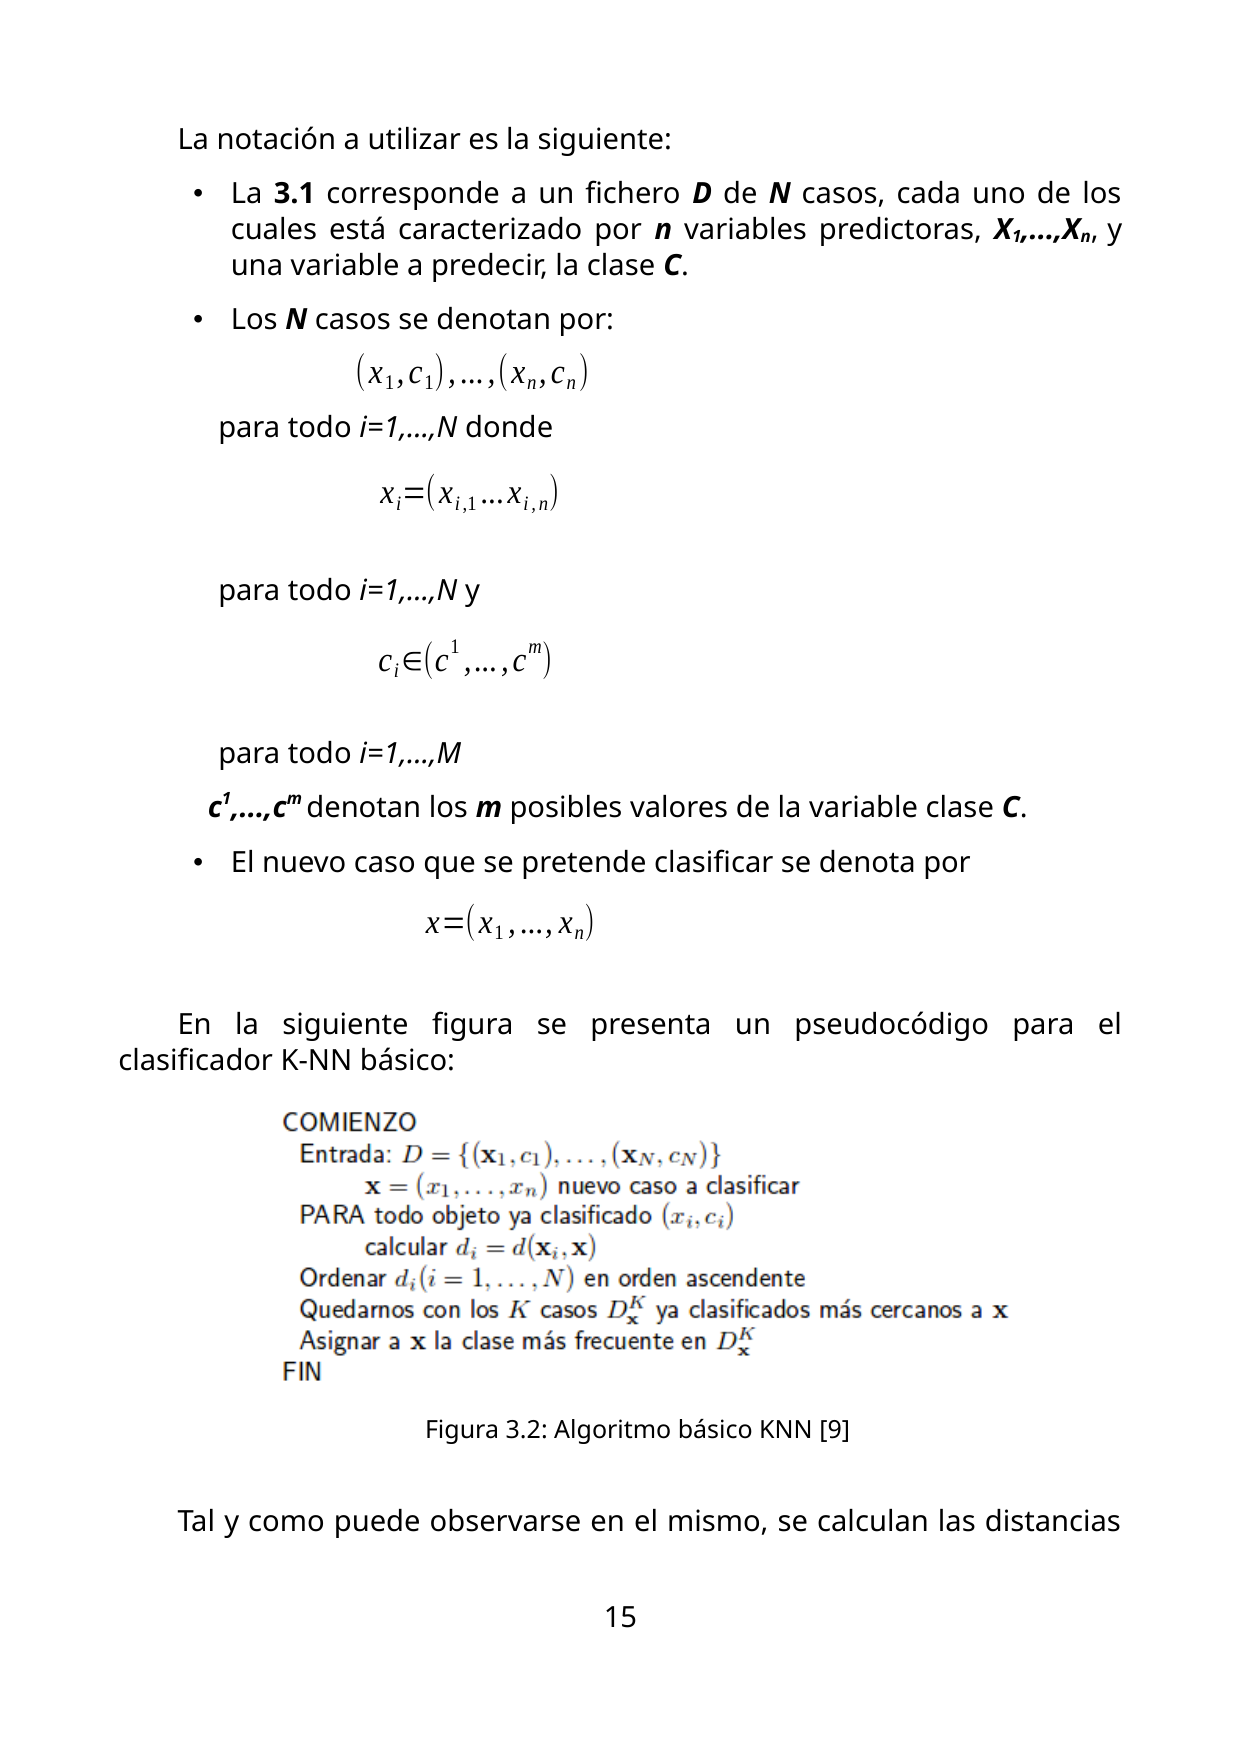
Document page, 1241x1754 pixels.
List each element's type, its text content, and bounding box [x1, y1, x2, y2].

list Los N casos se denotan por: [193, 298, 1122, 338]
text Tal y como puede observarse en el mismo, se calculan las distancias [118, 1501, 1122, 1540]
text En la siguiente figura se presenta un pseudocódigo para el clasificador K-NN básico: [118, 1004, 1122, 1079]
text c1,...,cm denotan los m posibles valores de la variable clase C. [118, 787, 1122, 826]
text para todo i=1,...,N donde [118, 407, 1122, 446]
list El nuevo caso que se pretende clasificar se denota por [193, 841, 1122, 881]
picture [240, 1100, 1035, 1395]
text para todo i=1,...,M [118, 732, 1122, 772]
list La Tabla 3.1 corresponde a un fichero D de N casos, cada uno de los cuales está caracterizado por n variables predictoras, X1,...,Xn, y una variable a predecir, la clase C. [193, 172, 1122, 283]
text Figura 3.2: Algoritmo básico KNN [9] [240, 1395, 1034, 1445]
text La notación a utilizar es la siguiente: [118, 118, 1122, 158]
text para todo i=1,...,N y [118, 569, 1122, 609]
